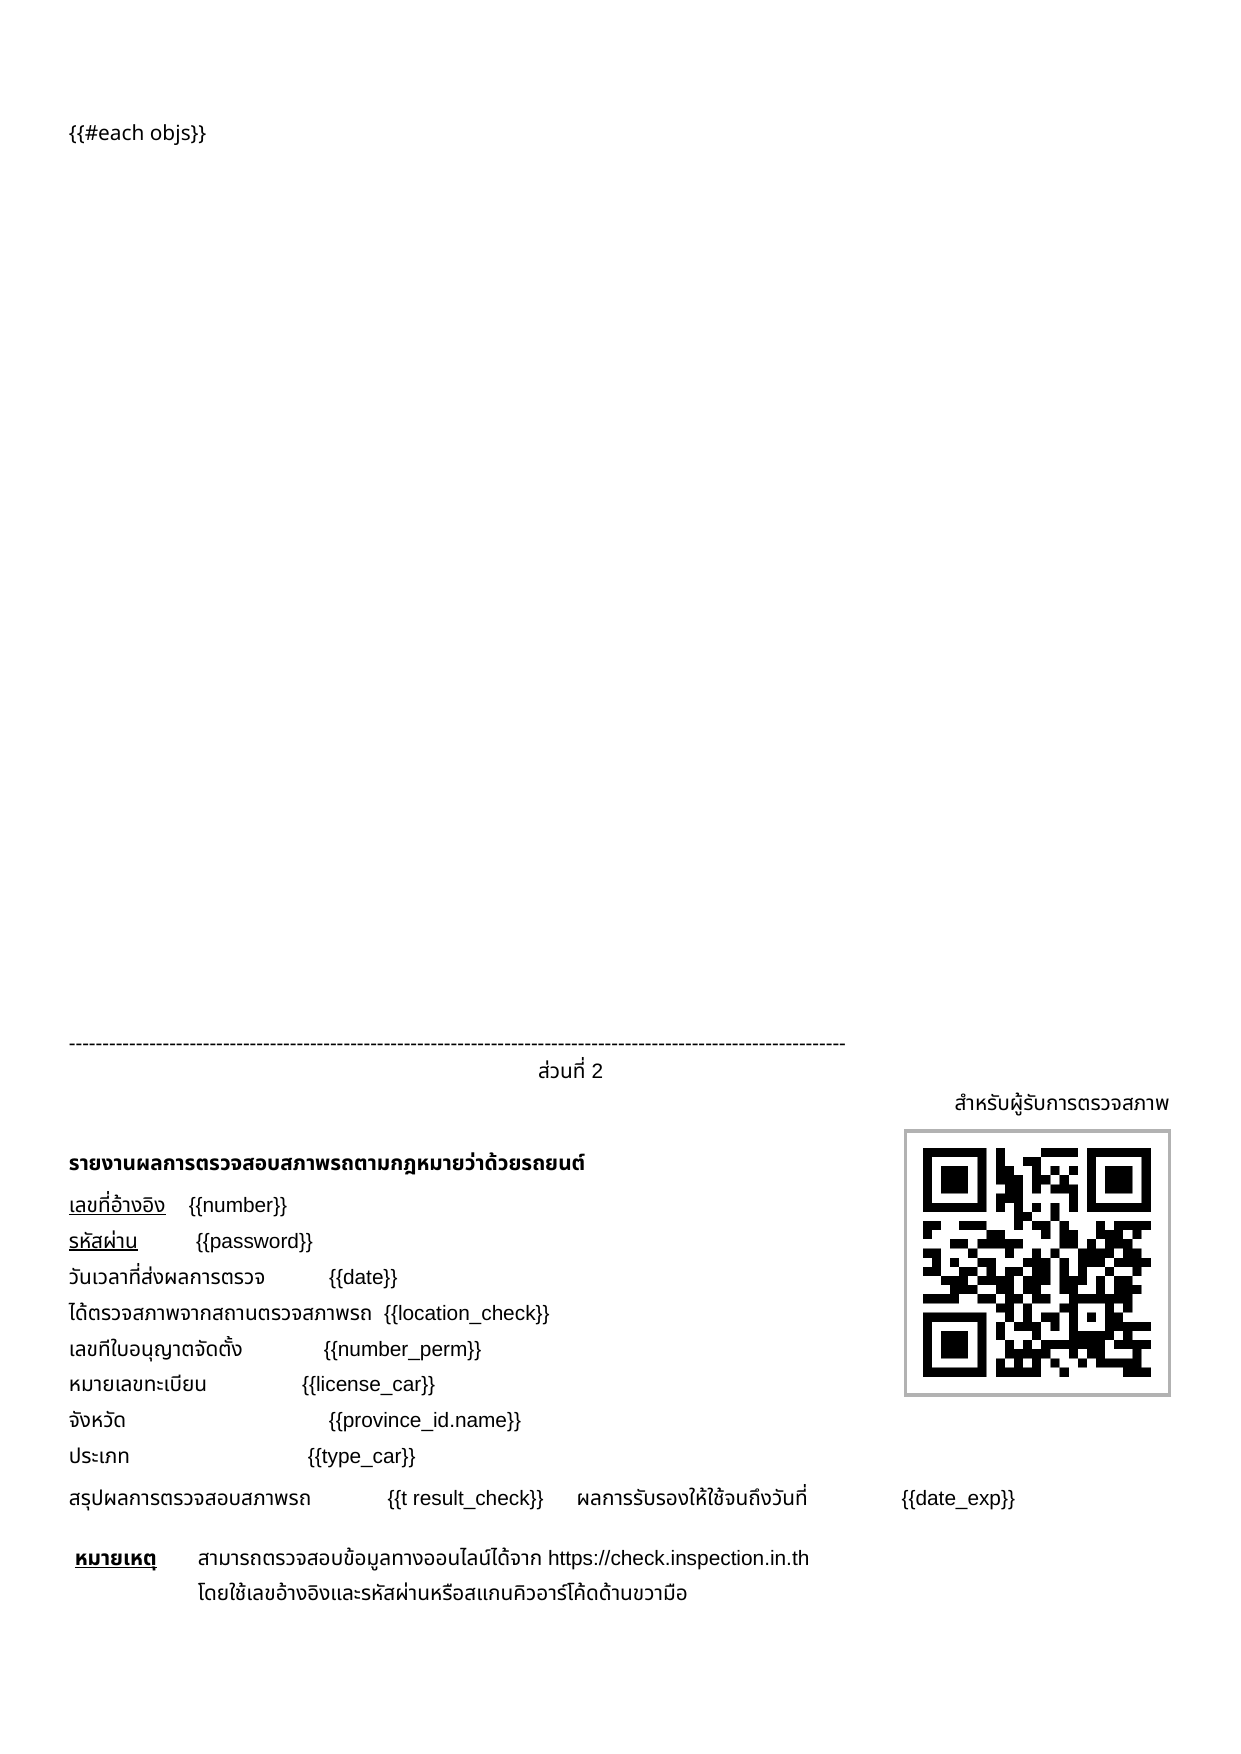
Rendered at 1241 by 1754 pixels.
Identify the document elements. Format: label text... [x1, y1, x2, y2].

text รหัสผ่าน {{password}} [69, 1228, 904, 1252]
picture [914, 1140, 1161, 1387]
table_header {{date_exp}} [901, 1480, 1175, 1516]
text จังหวัด {{province_id.name}} [69, 1408, 1169, 1432]
text เลขทีใบอนุญาตจัดตั้ง {{number_perm}} [69, 1336, 904, 1360]
text หมายเลขทะเบียน {{license_car}} [69, 1372, 904, 1396]
text สำหรับผู้รับการตรวจสภาพ [69, 1091, 1169, 1115]
text ได้ตรวจสภาพจากสถานตรวจสภาพรถ {{location_check}} [69, 1300, 904, 1324]
table_cell [69, 1575, 192, 1611]
table_header {{t result_check}} [387, 1480, 576, 1516]
text {{#each objs}} [69, 118, 1169, 147]
table_header สามารถตรวจสอบข้อมูลทางออนไลน์ได้จาก https://check.inspection.in.th [192, 1540, 1175, 1575]
text รายงานผลการตรวจสอบสภาพรถตามกฎหมายว่าด้วยรถยนต์ [69, 1151, 904, 1175]
table_header สรุปผลการตรวจสอบสภาพรถ [69, 1480, 387, 1516]
text เลขที่อ้างอิง {{number}} [69, 1193, 904, 1217]
table_cell โดยใช้เลขอ้างอิงและรหัสผ่านหรือสแกนคิวอาร์โค้ดด้านขวามือ [192, 1575, 1175, 1611]
table_header หมายเหตุ [69, 1540, 192, 1575]
text [907, 1133, 1168, 1393]
text ประเภท {{type_car}} [69, 1444, 1169, 1468]
text ส่วนที่ 2 [69, 1057, 1169, 1085]
text วันเวลาที่ส่งผลการตรวจ {{date}} [69, 1264, 904, 1288]
table_header ผลการรับรองให้ใช้จนถึงวันที่ [576, 1480, 901, 1516]
text -------------------------------------------------------------------------------------------------------------------- [69, 1028, 1169, 1057]
